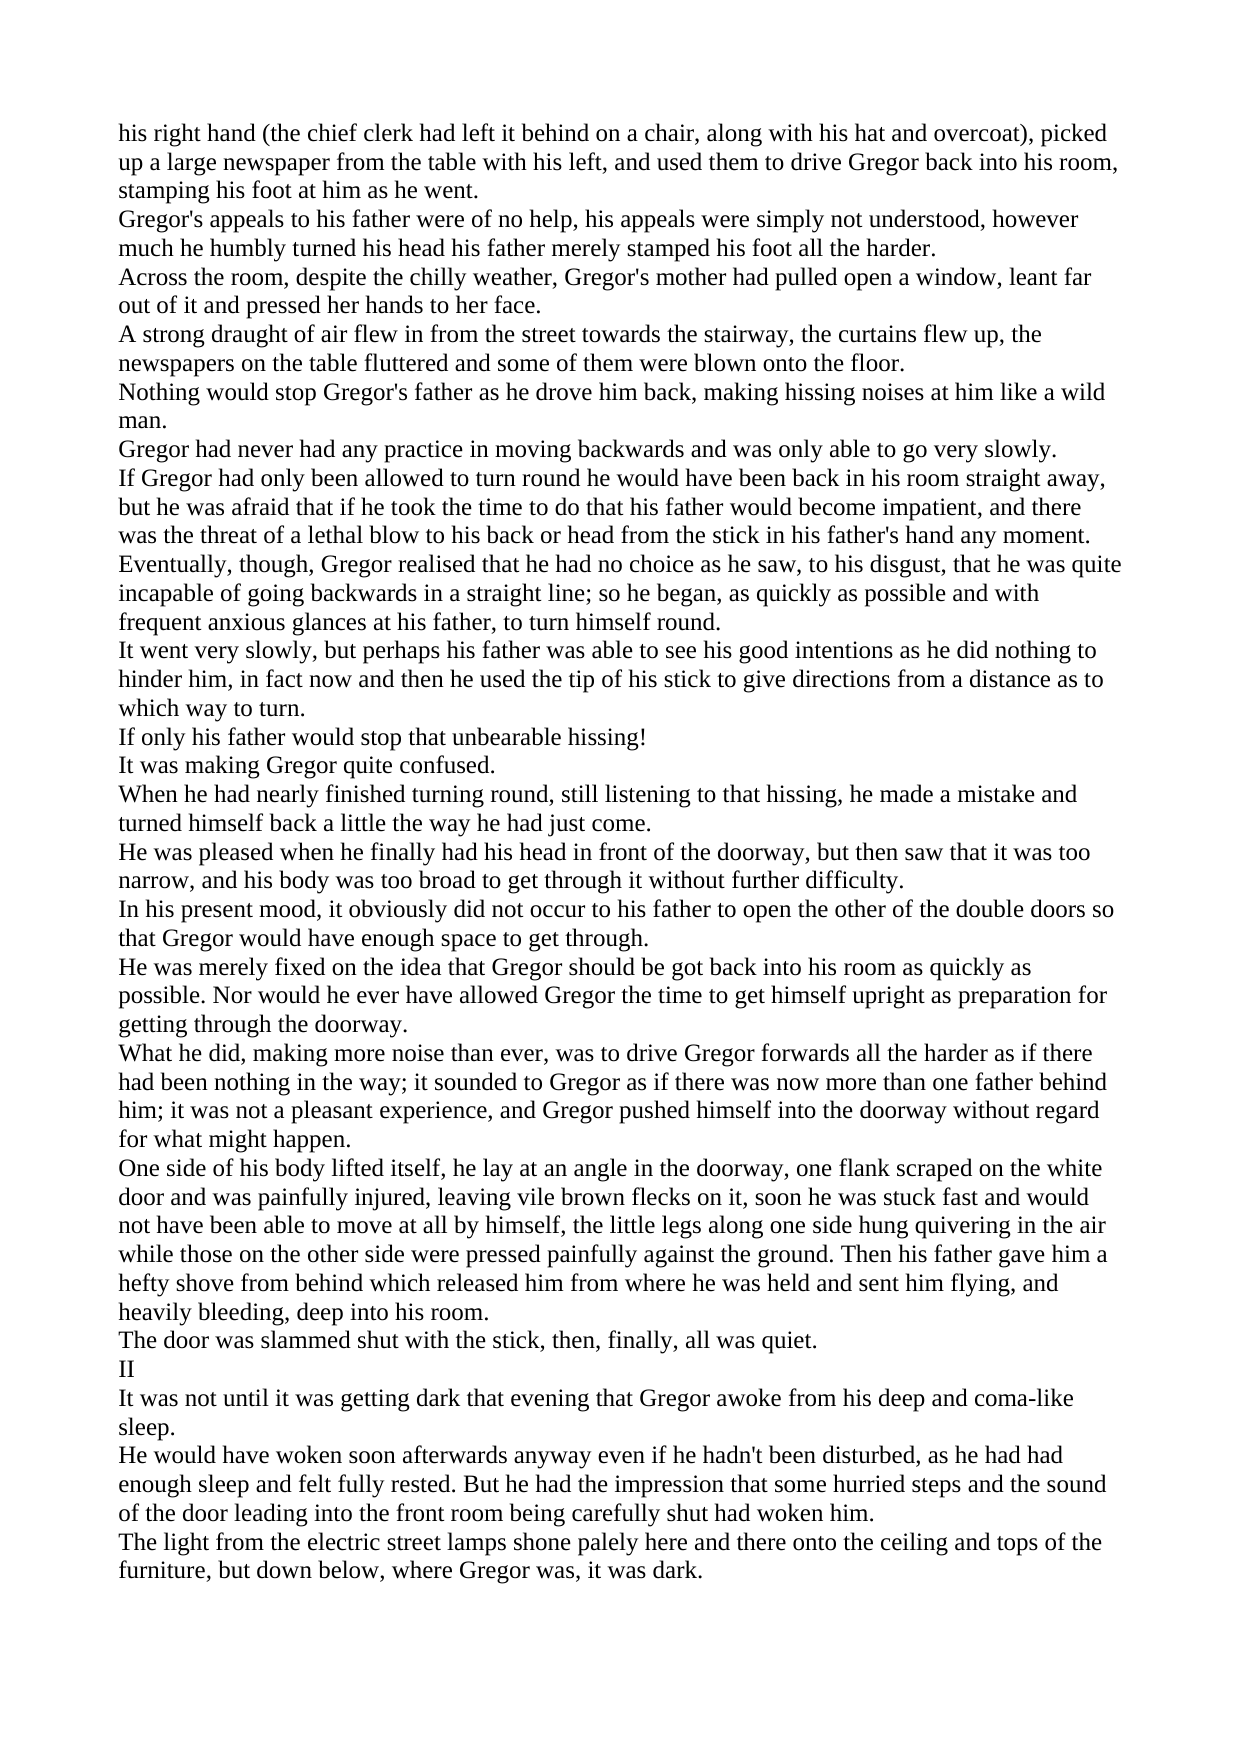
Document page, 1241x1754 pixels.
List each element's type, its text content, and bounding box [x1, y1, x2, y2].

text He was pleased when he finally had his head in front of the doorway, but then saw that it was too narrow, and his body was too broad to get through it without further difficulty. [118, 837, 1122, 894]
text He was merely fixed on the idea that Gregor should be got back into his room as quickly as possible. Nor would he ever have allowed Gregor the time to get himself upright as preparation for getting through the doorway. [118, 952, 1122, 1038]
text It was making Gregor quite confused. [118, 751, 1122, 779]
text The light from the electric street lamps shone palely here and there onto the ceiling and tops of the furniture, but down below, where Gregor was, it was dark. [118, 1527, 1122, 1584]
text Nothing would stop Gregor's father as he drove him back, making hissing noises at him like a wild man. [118, 377, 1122, 434]
text In his present mood, it obviously did not occur to his father to open the other of the double doors so that Gregor would have enough space to get through. [118, 894, 1122, 952]
text One side of his body lifted itself, he lay at an angle in the doorway, one flank scraped on the white door and was painfully injured, leaving vile brown flecks on it, soon he was stuck fast and would not have been able to move at all by himself, the little legs along one side hung quivering in the air while those on the other side were pressed painfully against the ground. Then his father gave him a hefty shove from behind which released him from where he was held and sent him flying, and heavily bleeding, deep into his room. [118, 1153, 1122, 1326]
text Gregor's appeals to his father were of no help, his appeals were simply not understood, however much he humbly turned his head his father merely stamped his foot all the harder. [118, 204, 1122, 262]
text II [118, 1354, 1122, 1383]
text When he had nearly finished turning round, still listening to that hissing, he made a mistake and turned himself back a little the way he had just come. [118, 779, 1122, 837]
text It was not until it was getting dark that evening that Gregor awoke from his deep and coma-like sleep. [118, 1383, 1122, 1441]
text If only his father would stop that unbearable hissing! [118, 722, 1122, 751]
text It went very slowly, but perhaps his father was able to see his good intentions as he did nothing to hinder him, in fact now and then he used the tip of his stick to give directions from a distance as to which way to turn. [118, 636, 1122, 722]
text Gregor had never had any practice in moving backwards and was only able to go very slowly. [118, 434, 1122, 463]
text What he did, making more noise than ever, was to drive Gregor forwards all the harder as if there had been nothing in the way; it sounded to Gregor as if there was now more than one father behind him; it was not a pleasant experience, and Gregor pushed himself into the doorway without regard for what might happen. [118, 1038, 1122, 1153]
text Across the room, despite the chilly weather, Gregor's mother had pulled open a window, leant far out of it and pressed her hands to her face. [118, 262, 1122, 319]
text Eventually, though, Gregor realised that he had no choice as he saw, to his disgust, that he was quite incapable of going backwards in a straight line; so he began, as quickly as possible and with frequent anxious glances at his father, to turn himself round. [118, 549, 1122, 636]
text He would have woken soon afterwards anyway even if he hadn't been disturbed, as he had had enough sleep and felt fully rested. But he had the impression that some hurried steps and the sound of the door leading into the front room being carefully shut had woken him. [118, 1441, 1122, 1527]
text A strong draught of air flew in from the street towards the stairway, the curtains flew up, the newspapers on the table fluttered and some of them were blown onto the floor. [118, 319, 1122, 377]
text his right hand (the chief clerk had left it behind on a chair, along with his hat and overcoat), picked up a large newspaper from the table with his left, and used them to drive Gregor back into his room, stamping his foot at him as he went. [118, 118, 1122, 204]
text If Gregor had only been allowed to turn round he would have been back in his room straight away, but he was afraid that if he took the time to do that his father would become impatient, and there was the threat of a lethal blow to his back or head from the stick in his father's hand any moment. [118, 463, 1122, 549]
text The door was slammed shut with the stick, then, finally, all was quiet. [118, 1326, 1122, 1354]
